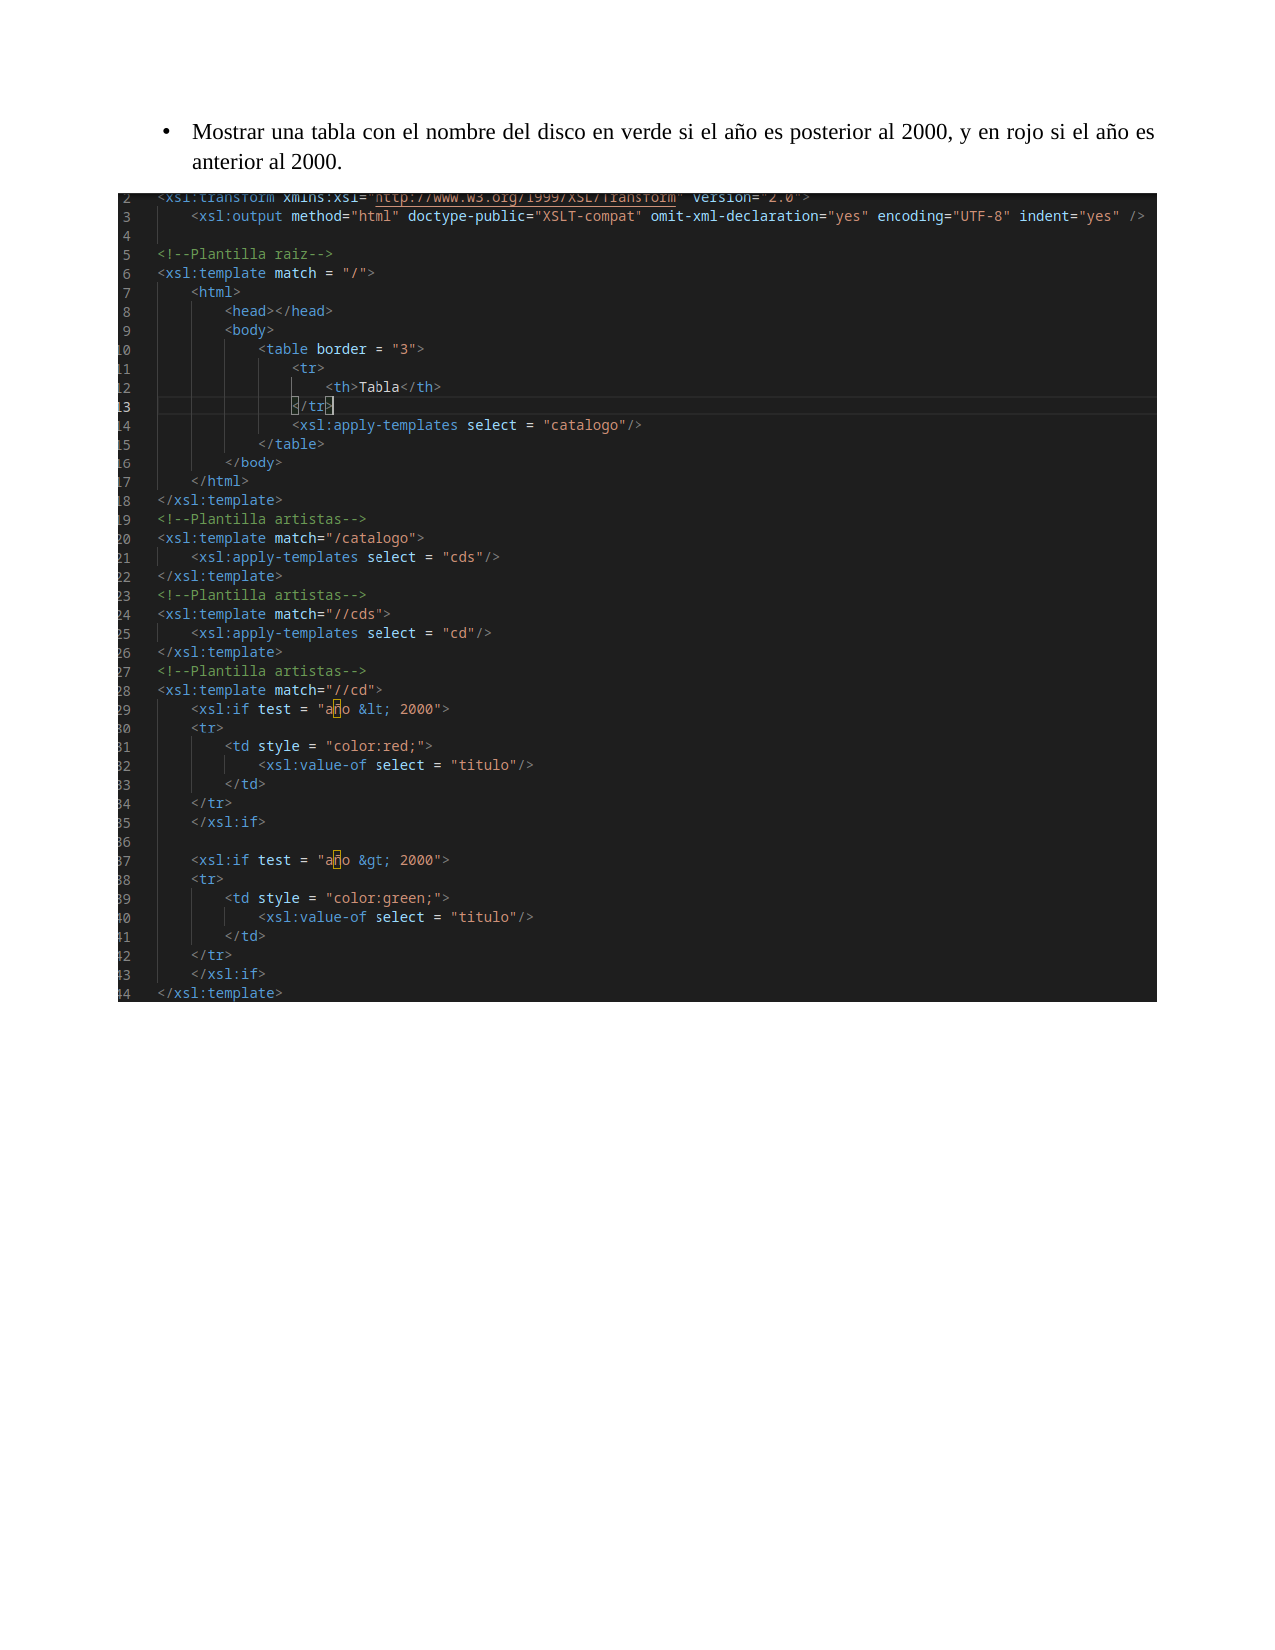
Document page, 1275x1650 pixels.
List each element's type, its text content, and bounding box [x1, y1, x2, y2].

list Mostrar una tabla con el nombre del disco en verde si el año es posterior al 2000, y en rojo si el año es anterior al 2000. [162, 118, 1157, 175]
picture [118, 193, 1157, 1002]
